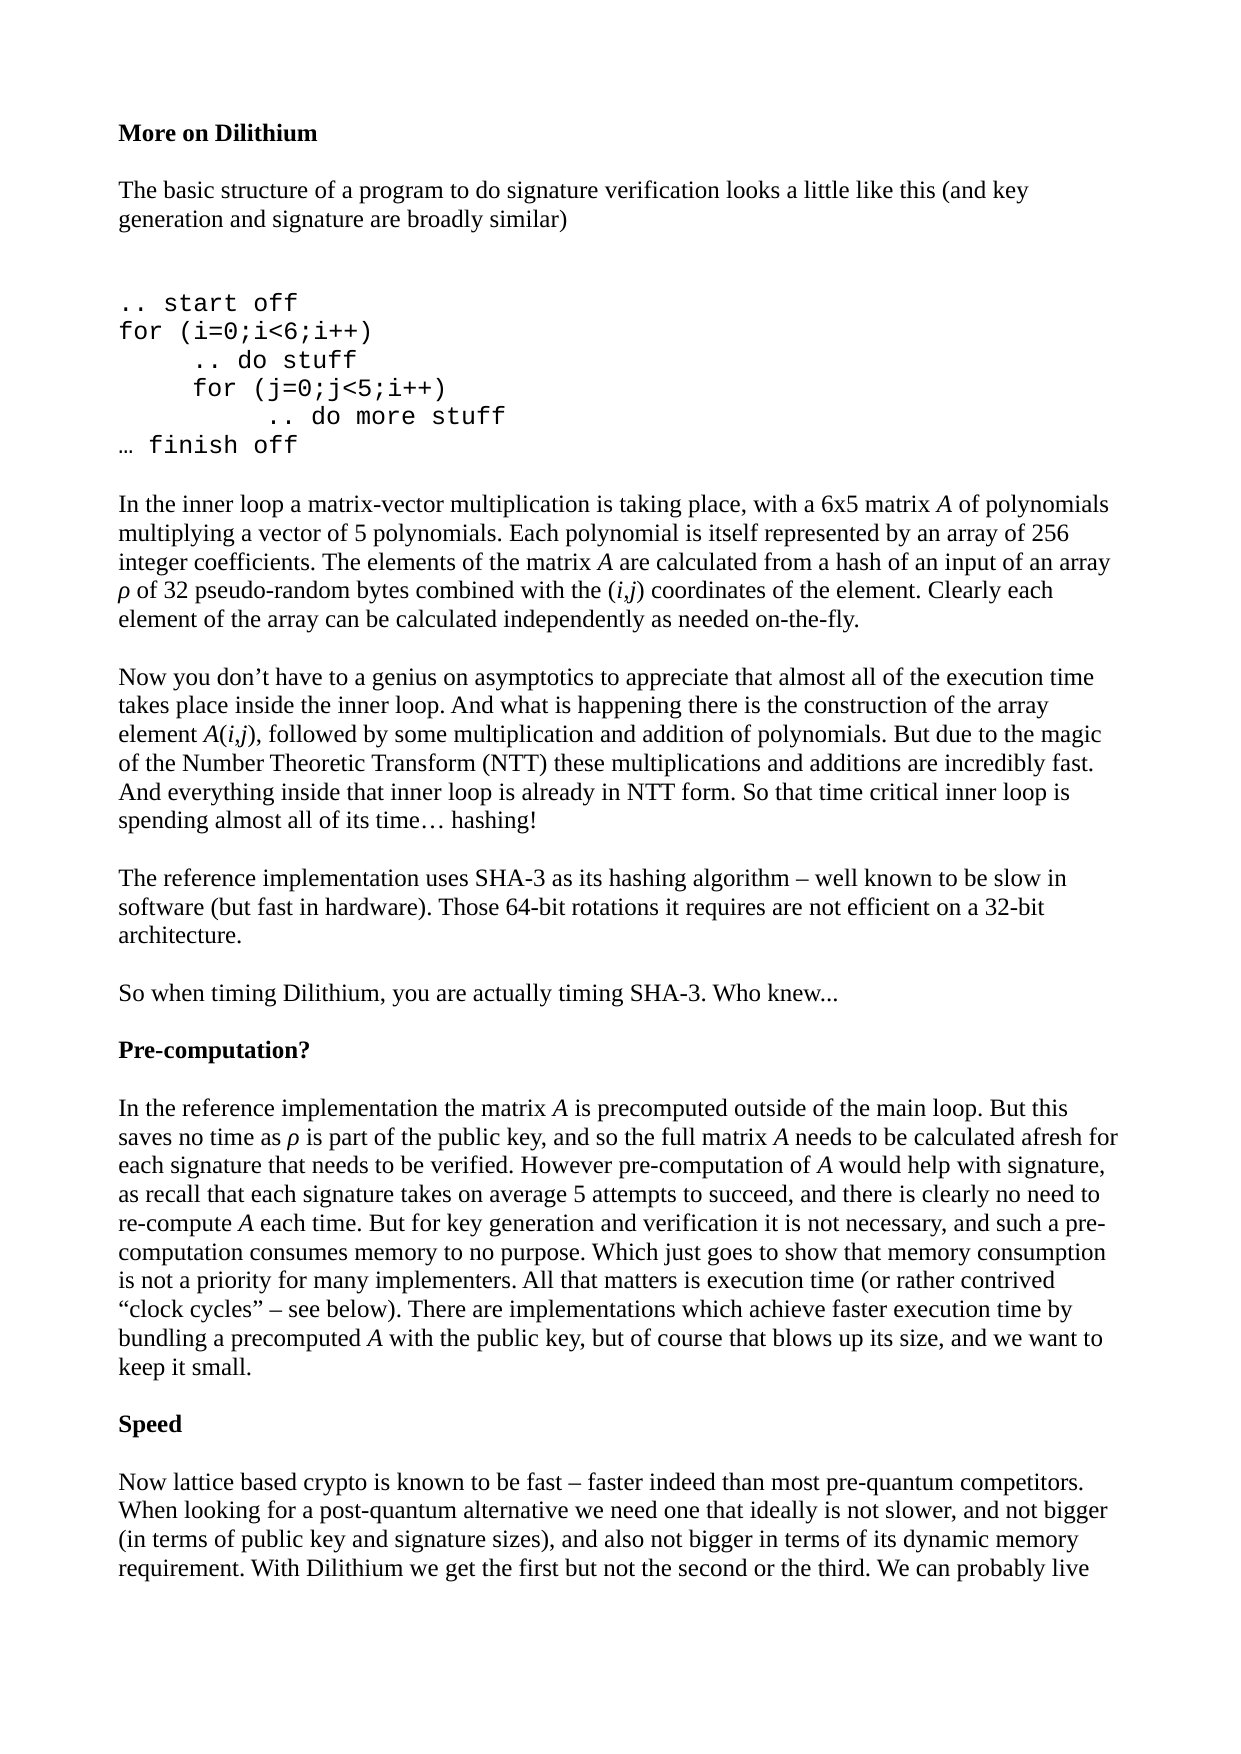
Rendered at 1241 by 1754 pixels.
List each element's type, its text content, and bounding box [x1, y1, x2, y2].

text for (i=0;i<6;i++) [118, 319, 1122, 347]
text More on Dilithium [118, 118, 1122, 147]
text In the reference implementation the matrix A is precomputed outside of the main loop. But this saves no time as ρ is part of the public key, and so the full matrix A needs to be calculated afresh for each signature that needs to be verified. However pre-computation of A would help with signature, as recall that each signature takes on average 5 attempts to succeed, and there is clearly no need to re-compute A each time. But for key generation and verification it is not necessary, and such a pre-computation consumes memory to no purpose. Which just goes to show that memory consumption is not a priority for many implementers. All that matters is execution time (or rather contrived “clock cycles” – see below). There are implementations which achieve faster execution time by bundling a precomputed A with the public key, but of course that blows up its size, and we want to keep it small. [118, 1093, 1122, 1381]
text .. do more stuff [118, 404, 1122, 432]
text Now you don’t have to a genius on asymptotics to appreciate that almost all of the execution time takes place inside the inner loop. And what is happening there is the construction of the array element A(i,j), followed by some multiplication and addition of polynomials. But due to the magic of the Number Theoretic Transform (NTT) these multiplications and additions are incredibly fast. And everything inside that inner loop is already in NTT form. So that time critical inner loop is spending almost all of its time… hashing! [118, 662, 1122, 834]
text The reference implementation uses SHA-3 as its hashing algorithm – well known to be slow in software (but fast in hardware). Those 64-bit rotations it requires are not efficient on a 32-bit architecture. [118, 863, 1122, 949]
text .. start off [118, 291, 1122, 319]
text Speed [118, 1409, 1122, 1438]
text .. do stuff [118, 347, 1122, 376]
text The basic structure of a program to do signature verification looks a little like this (and key generation and signature are broadly similar) [118, 176, 1122, 233]
text … finish off [118, 432, 1122, 461]
text So when timing Dilithium, you are actually timing SHA-3. Who knew... [118, 978, 1122, 1007]
text Pre-computation? [118, 1036, 1122, 1064]
text Now lattice based crypto is known to be fast – faster indeed than most pre-quantum competitors. When looking for a post-quantum alternative we need one that ideally is not slower, and not bigger (in terms of public key and signature sizes), and also not bigger in terms of its dynamic memory requirement. With Dilithium we get the first but not the second or the third. We can probably live [118, 1467, 1122, 1582]
text for (j=0;j<5;i++) [118, 376, 1122, 404]
text In the inner loop a matrix-vector multiplication is taking place, with a 6x5 matrix A of polynomials multiplying a vector of 5 polynomials. Each polynomial is itself represented by an array of 256 integer coefficients. The elements of the matrix A are calculated from a hash of an input of an array ρ of 32 pseudo-random bytes combined with the (i,j) coordinates of the element. Clearly each element of the array can be calculated independently as needed on-the-fly. [118, 489, 1122, 633]
